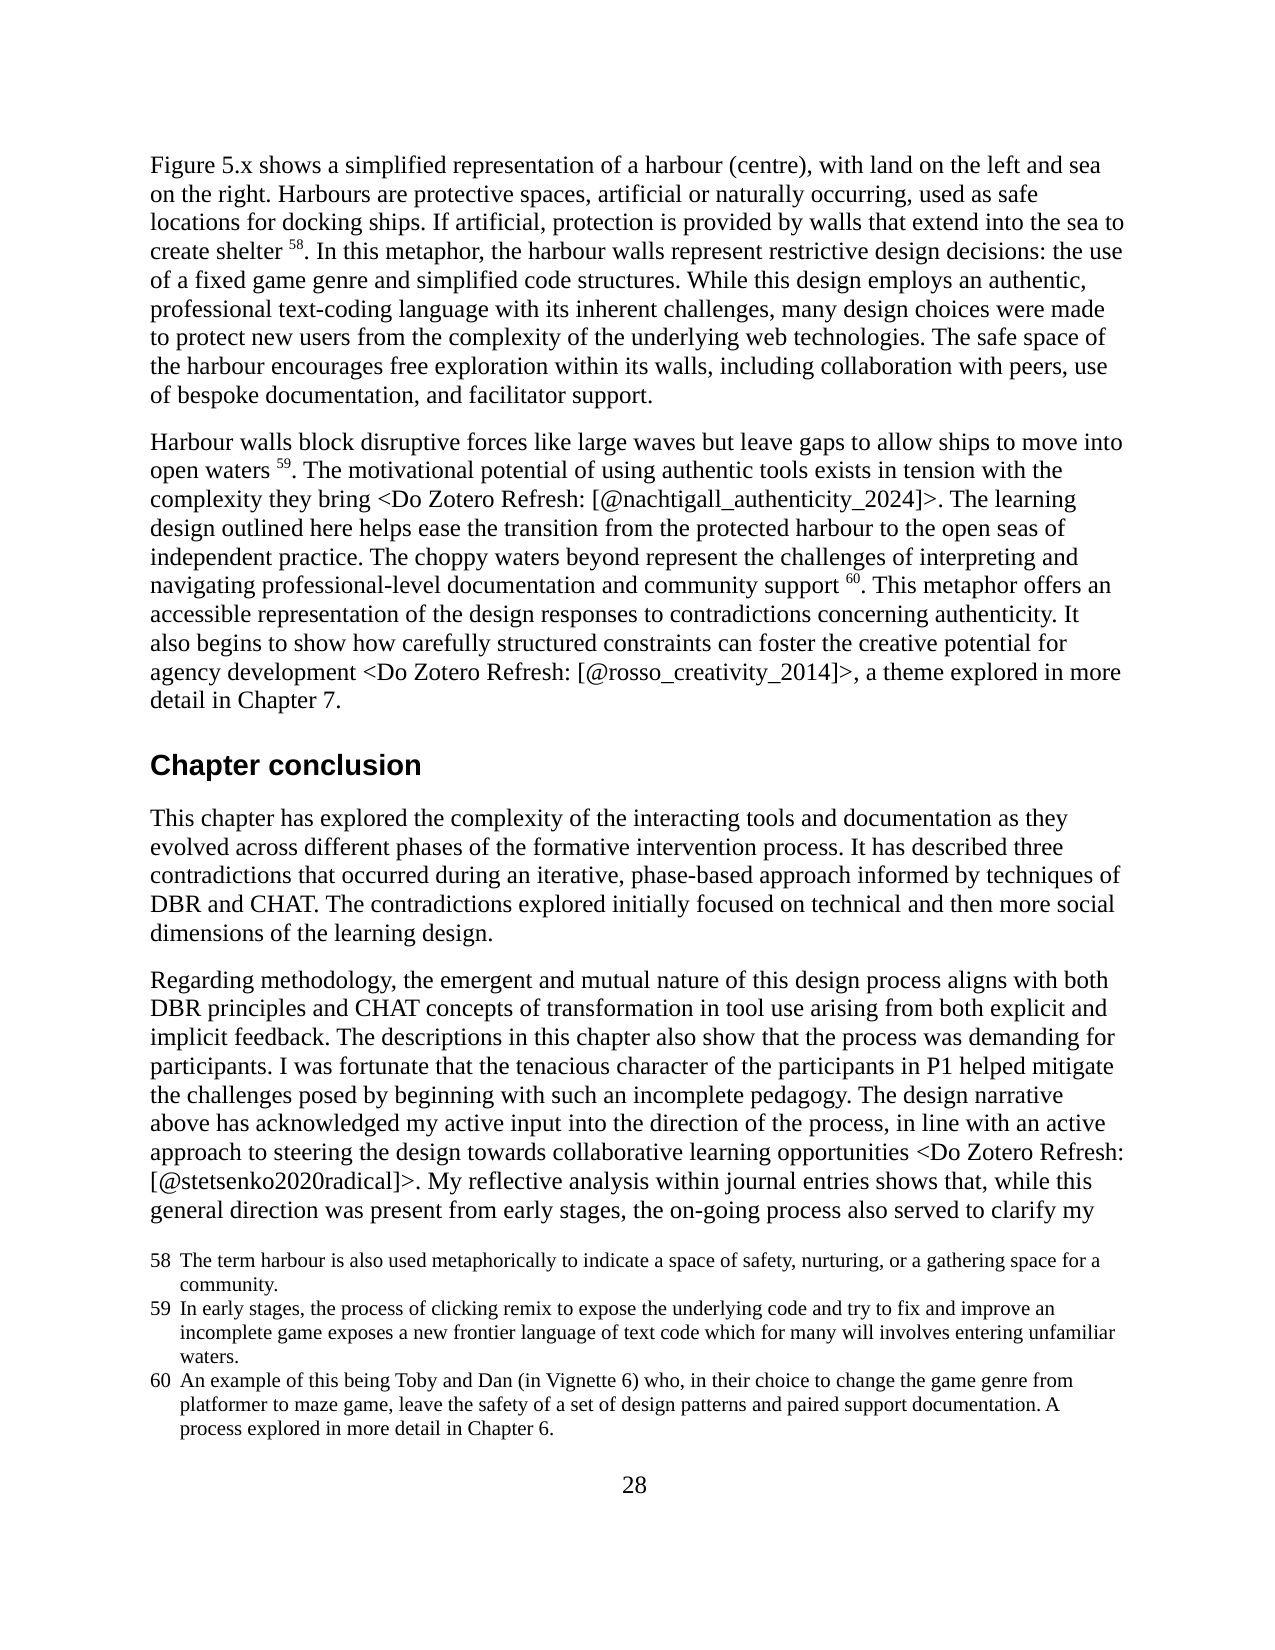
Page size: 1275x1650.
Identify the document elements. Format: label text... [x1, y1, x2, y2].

text Figure 5.x shows a simplified representation of a harbour (centre), with land on the left and sea on the right. Harbours are protective spaces, artificial or naturally occurring, used as safe locations for docking ships. If artificial, protection is provided by walls that extend into the sea to create shelter . In this metaphor, the harbour walls represent restrictive design decisions: the use of a fixed game genre and simplified code structures. While this design employs an authentic, professional text-coding language with its inherent challenges, many design choices were made to protect new users from the complexity of the underlying web technologies. The safe space of the harbour encourages free exploration within its walls, including collaboration with peers, use of bespoke documentation, and facilitator support. [150, 150, 1125, 409]
text Harbour walls block disruptive forces like large waves but leave gaps to allow ships to move into open waters . The motivational potential of using authentic tools exists in tension with the complexity they bring <Do Zotero Refresh: [@nachtigall_authenticity_2024]>. The learning design outlined here helps ease the transition from the protected harbour to the open seas of independent practice. The choppy waters beyond represent the challenges of interpreting and navigating professional-level documentation and community support . This metaphor offers an accessible representation of the design responses to contradictions concerning authenticity. It also begins to show how carefully structured constraints can foster the creative potential for agency development <Do Zotero Refresh: [@rosso_creativity_2014]>, a theme explored in more detail in Chapter 7. [150, 427, 1125, 714]
text This chapter has explored the complexity of the interacting tools and documentation as they evolved across different phases of the formative intervention process. It has described three contradictions that occurred during an iterative, phase-based approach informed by techniques of DBR and CHAT. The contradictions explored initially focused on technical and then more social dimensions of the learning design. [150, 803, 1125, 947]
text In early stages, the process of clicking remix to expose the underlying code and try to fix and improve an incomplete game exposes a new frontier language of text code which for many will involves entering unfamiliar waters. [150, 1296, 1125, 1368]
text Regarding methodology, the emergent and mutual nature of this design process aligns with both DBR principles and CHAT concepts of transformation in tool use arising from both explicit and implicit feedback. The descriptions in this chapter also show that the process was demanding for participants. I was fortunate that the tenacious character of the participants in P1 helped mitigate the challenges posed by beginning with such an incomplete pedagogy. The design narrative above has acknowledged my active input into the direction of the process, in line with an active approach to steering the design towards collaborative learning opportunities <Do Zotero Refresh: [@stetsenko2020radical]>. My reflective analysis within journal entries shows that, while this general direction was present from early stages, the on-going process also served to clarify my [150, 965, 1125, 1223]
subtitle Chapter conclusion [150, 748, 1125, 782]
text An example of this being Toby and Dan (in Vignette 6) who, in their choice to change the game genre from platformer to maze game, leave the safety of a set of design patterns and paired support documentation. A process explored in more detail in Chapter 6. [150, 1368, 1125, 1440]
text The term harbour is also used metaphorically to indicate a space of safety, nurturing, or a gathering space for a community. [150, 1247, 1125, 1296]
